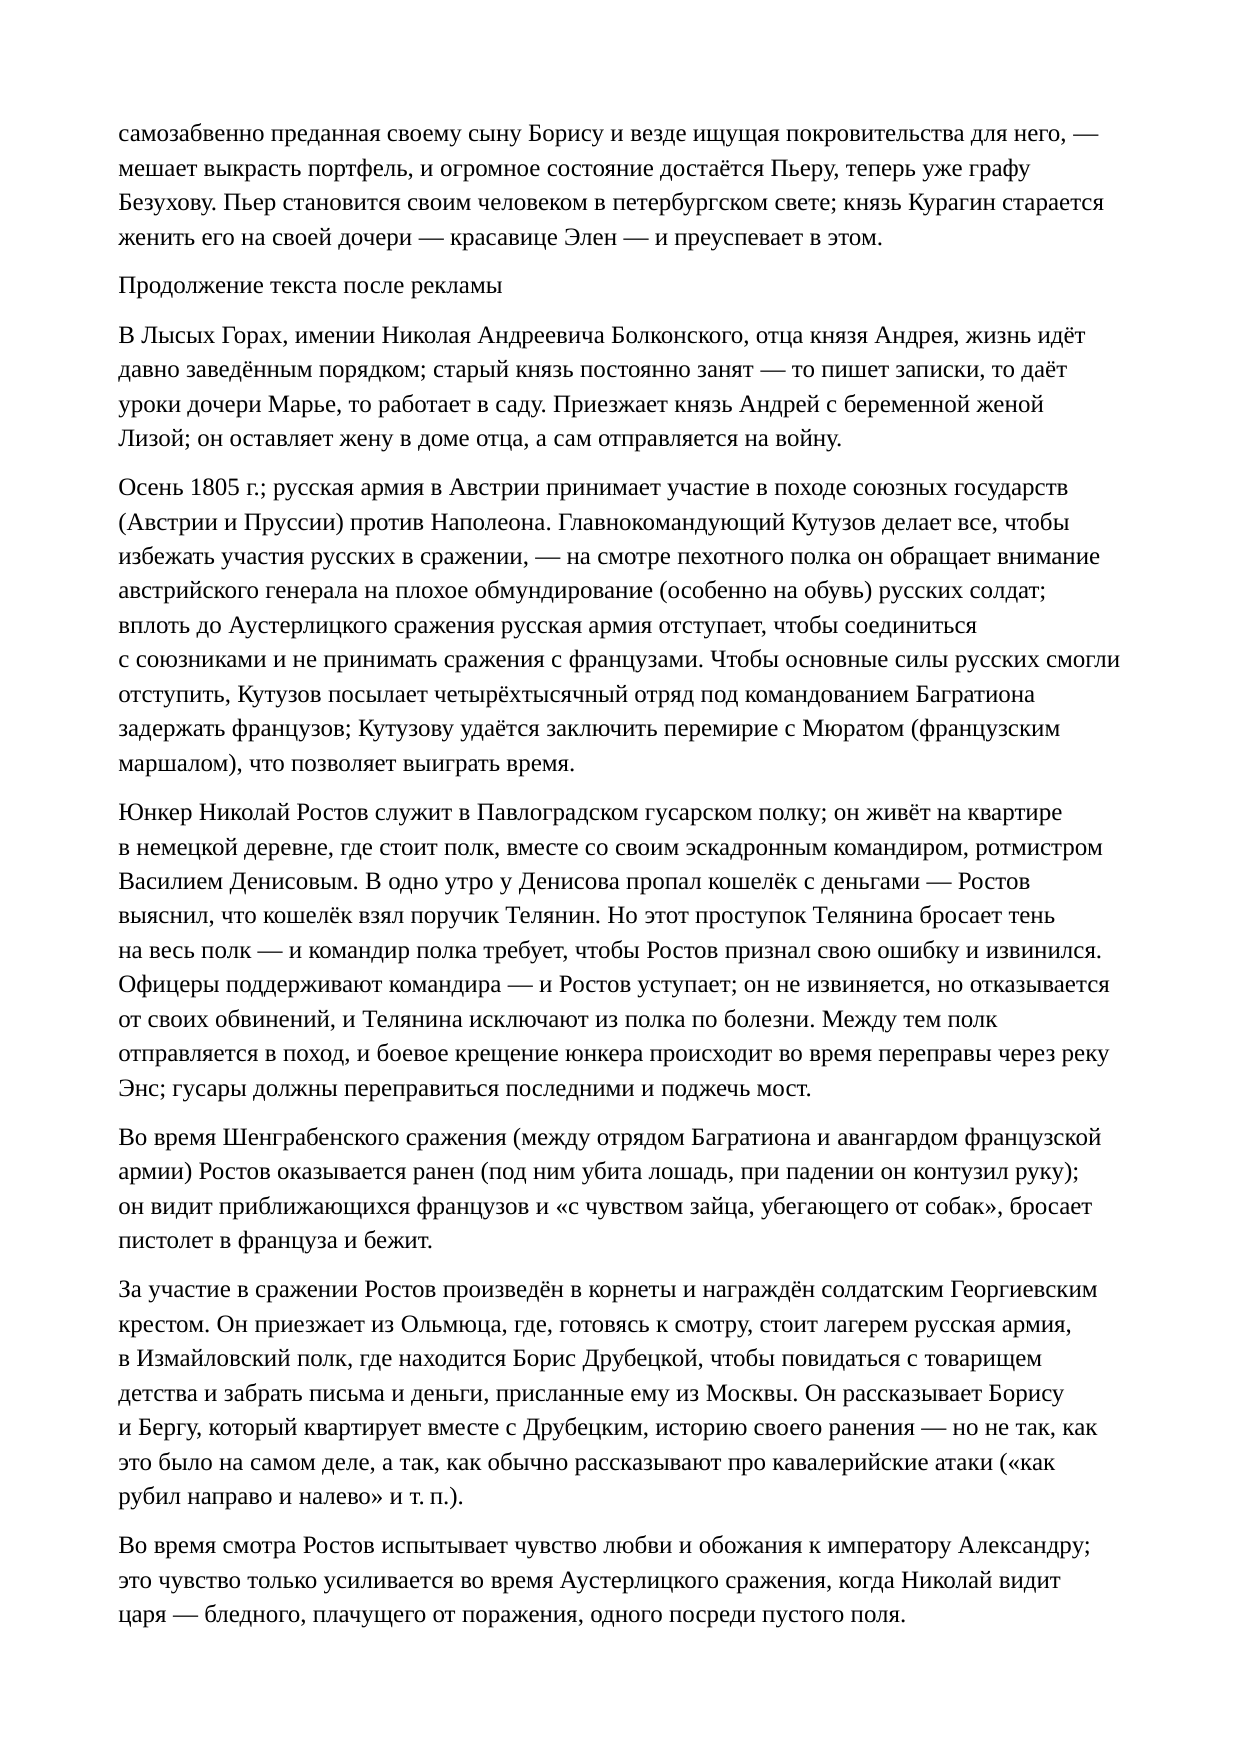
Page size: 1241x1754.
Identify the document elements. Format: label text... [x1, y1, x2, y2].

text Юнкер Николай Ростов служит в Павлоградском гусарском полку; он живёт на квартире в немецкой деревне, где стоит полк, вместе со своим эскадронным командиром, ротмистром Василием Денисовым. В одно утро у Денисова пропал кошелёк с деньгами — Ростов выяснил, что кошелёк взял поручик Телянин. Но этот проступок Телянина бросает тень на весь полк — и командир полка требует, чтобы Ростов признал свою ошибку и извинился. Офицеры поддерживают командира — и Ростов уступает; он не извиняется, но отказывается от своих обвинений, и Телянина исключают из полка по болезни. Между тем полк отправляется в поход, и боевое крещение юнкера происходит во время переправы через реку Энс; гусары должны переправиться последними и поджечь мост. [118, 797, 1122, 1102]
text Осень 1805 г.; русская армия в Австрии принимает участие в походе союзных государств (Австрии и Пруссии) против Наполеона. Главноко­мандующий Кутузов делает все, чтобы избежать участия русских в сражении, — на смотре пехотного полка он обращает внимание австрийского генерала на плохое обмунди­рование (особенно на обувь) русских солдат; вплоть до Аустерлицкого сражения русская армия отступает, чтобы соединиться с союзниками и не принимать сражения с французами. Чтобы основные силы русских смогли отступить, Кутузов посылает четырёх­тысячный отряд под командованием Багратиона задержать французов; Кутузову удаётся заключить перемирие с Мюратом (французским маршалом), что позволяет выиграть время. [118, 472, 1122, 777]
text В Лысых Горах, имении Николая Андреевича Болконского, отца князя Андрея, жизнь идёт давно заведённым порядком; старый князь постоянно занят — то пишет записки, то даёт уроки дочери Марье, то работает в саду. Приезжает князь Андрей с беременной женой Лизой; он оставляет жену в доме отца, а сам отправляется на войну. [118, 320, 1122, 452]
text За участие в сражении Ростов произведён в корнеты и награждён солдатским Георгиевским крестом. Он приезжает из Ольмюца, где, готовясь к смотру, стоит лагерем русская армия, в Измайловский полк, где находится Борис Друбецкой, чтобы повидаться с товарищем детства и забрать письма и деньги, присланные ему из Москвы. Он рассказывает Борису и Бергу, который квартирует вместе с Друбецким, историю своего ранения — но не так, как это было на самом деле, а так, как обычно рассказывают про кавалерийские атаки («как рубил направо и налево» и т. п.). [118, 1274, 1122, 1510]
text Во время Шенграбенского сражения (между отрядом Багратиона и авангардом французской армии) Ростов оказывается ранен (под ним убита лошадь, при падении он контузил руку); он видит приближающихся французов и «с чувством зайца, убегающего от собак», бросает пистолет в француза и бежит. [118, 1122, 1122, 1254]
text Продолжение текста после рекламы [118, 271, 1122, 299]
text Во время смотра Ростов испытывает чувство любви и обожания к императору Александру; это чувство только усиливается во время Аустерлицкого сражения, когда Николай видит царя — бледного, плачущего от поражения, одного посреди пустого поля. [118, 1530, 1122, 1628]
text самозабвенно преданная своему сыну Борису и везде ищущая покрови­тельства для него, — мешает выкрасть портфель, и огромное состояние достаётся Пьеру, теперь уже графу Безухову. Пьер становится своим человеком в петербургском свете; князь Курагин старается женить его на своей дочери — красавице Элен — и преуспевает в этом. [118, 118, 1122, 250]
